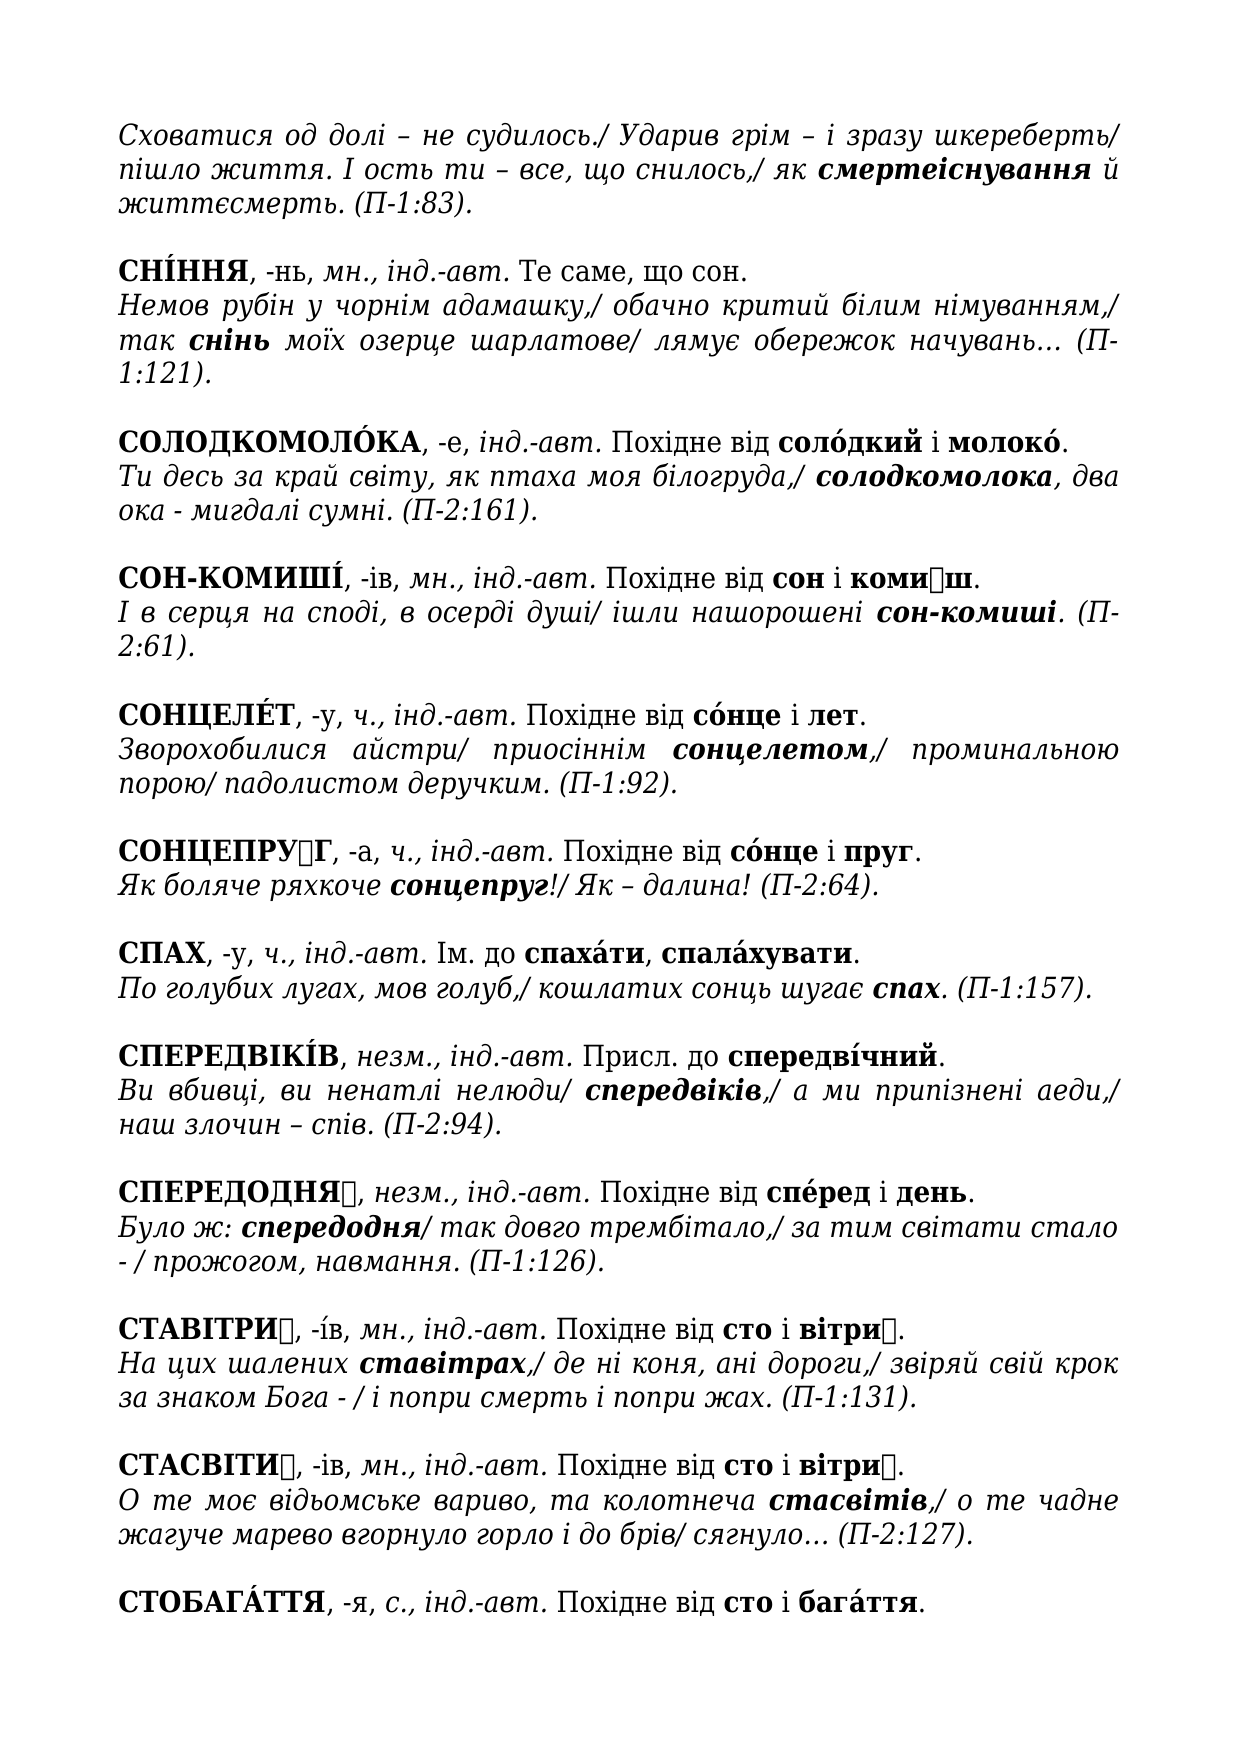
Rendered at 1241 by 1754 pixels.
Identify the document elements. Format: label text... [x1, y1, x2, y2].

text О те моє відьомське вариво, та колотнеча стасвітів,/ о те чадне жагуче марево вгорнуло горло і до брів/ сягнуло… (П-2:127). [118, 1483, 1122, 1551]
text На цих шалених ставітрах,/ де ні коня, ані дороги,/ звіряй свій крок за знаком Бога - / і попри смерть і попри жах. (П-1:131). [118, 1346, 1122, 1414]
text І в серця на споді, в осерді душі/ ішли нашорошені сон-комиші. (П-2:61). [118, 595, 1122, 664]
text Сон-комишí, -ів, мн., інд.-авт. Похідне від сон і комиш. [118, 561, 1122, 595]
text Стобагáття, -я, с., інд.-авт. Похідне від сто і багáття. [118, 1585, 1122, 1619]
text Сонцепруг, -а, ч., інд.-авт. Похідне від сóнце і пруг. [118, 834, 1122, 868]
text Ставітри, -íв, мн., інд.-авт. Похідне від сто і вітри. [118, 1312, 1122, 1346]
text Сонцелéт, -у, ч., інд.-авт. Похідне від сóнце і лет. [118, 698, 1122, 732]
text Снíння, -нь, мн., інд.-авт. Те саме, що сон. [118, 254, 1122, 288]
text Спередодня, незм., інд.-авт. Похідне від спéред і день. [118, 1176, 1122, 1210]
text Спередвікíв, незм., інд.-авт. Присл. до спередвíчний. [118, 1039, 1122, 1073]
text Спах, -у, ч., інд.-авт. Ім. до спахáти, спалáхувати. [118, 937, 1122, 971]
text Стасвіти, -ів, мн., інд.-авт. Похідне від сто і вітри. [118, 1448, 1122, 1483]
text Ви вбивці, ви ненатлі нелюди/ спередвіків,/ а ми припізнені аеди,/ наш злочин – спів. (П-2:94). [118, 1073, 1122, 1142]
text Як боляче ряхкоче сонцепруг!/ Як – далина! (П-2:64). [118, 868, 1122, 903]
text Зворохобилися айстри/ приосіннім сонцелетом,/ проминальною порою/ падолистом деручким. (П-1:92). [118, 732, 1122, 800]
text Солодкомолóка, -е, інд.-авт. Похідне від солóдкий і молокó. [118, 425, 1122, 459]
text Було ж: спередодня/ так довго трембітало,/ за тим світати стало - / прожогом, навмання. (П-1:126). [118, 1210, 1122, 1278]
text Сховатися од долі – не судилось./ Ударив грім – і зразу шкереберть/ пішло життя. І ость ти – все, що снилось,/ як смертеіснування й життєсмерть. (П-1:83). [118, 118, 1122, 220]
text По голубих лугах, мов голуб,/ кошлатих сонць шугає спах. (П-1:157). [118, 971, 1122, 1005]
text Ти десь за край світу, як птаха моя білогруда,/ солодкомолока, два ока - мигдалі сумні. (П-2:161). [118, 459, 1122, 527]
text Немов рубін у чорнім адамашку,/ обачно критий білим німуванням,/ так снінь моїх озерце шарлатове/ лямує обережок начувань… (П-1:121). [118, 288, 1122, 391]
